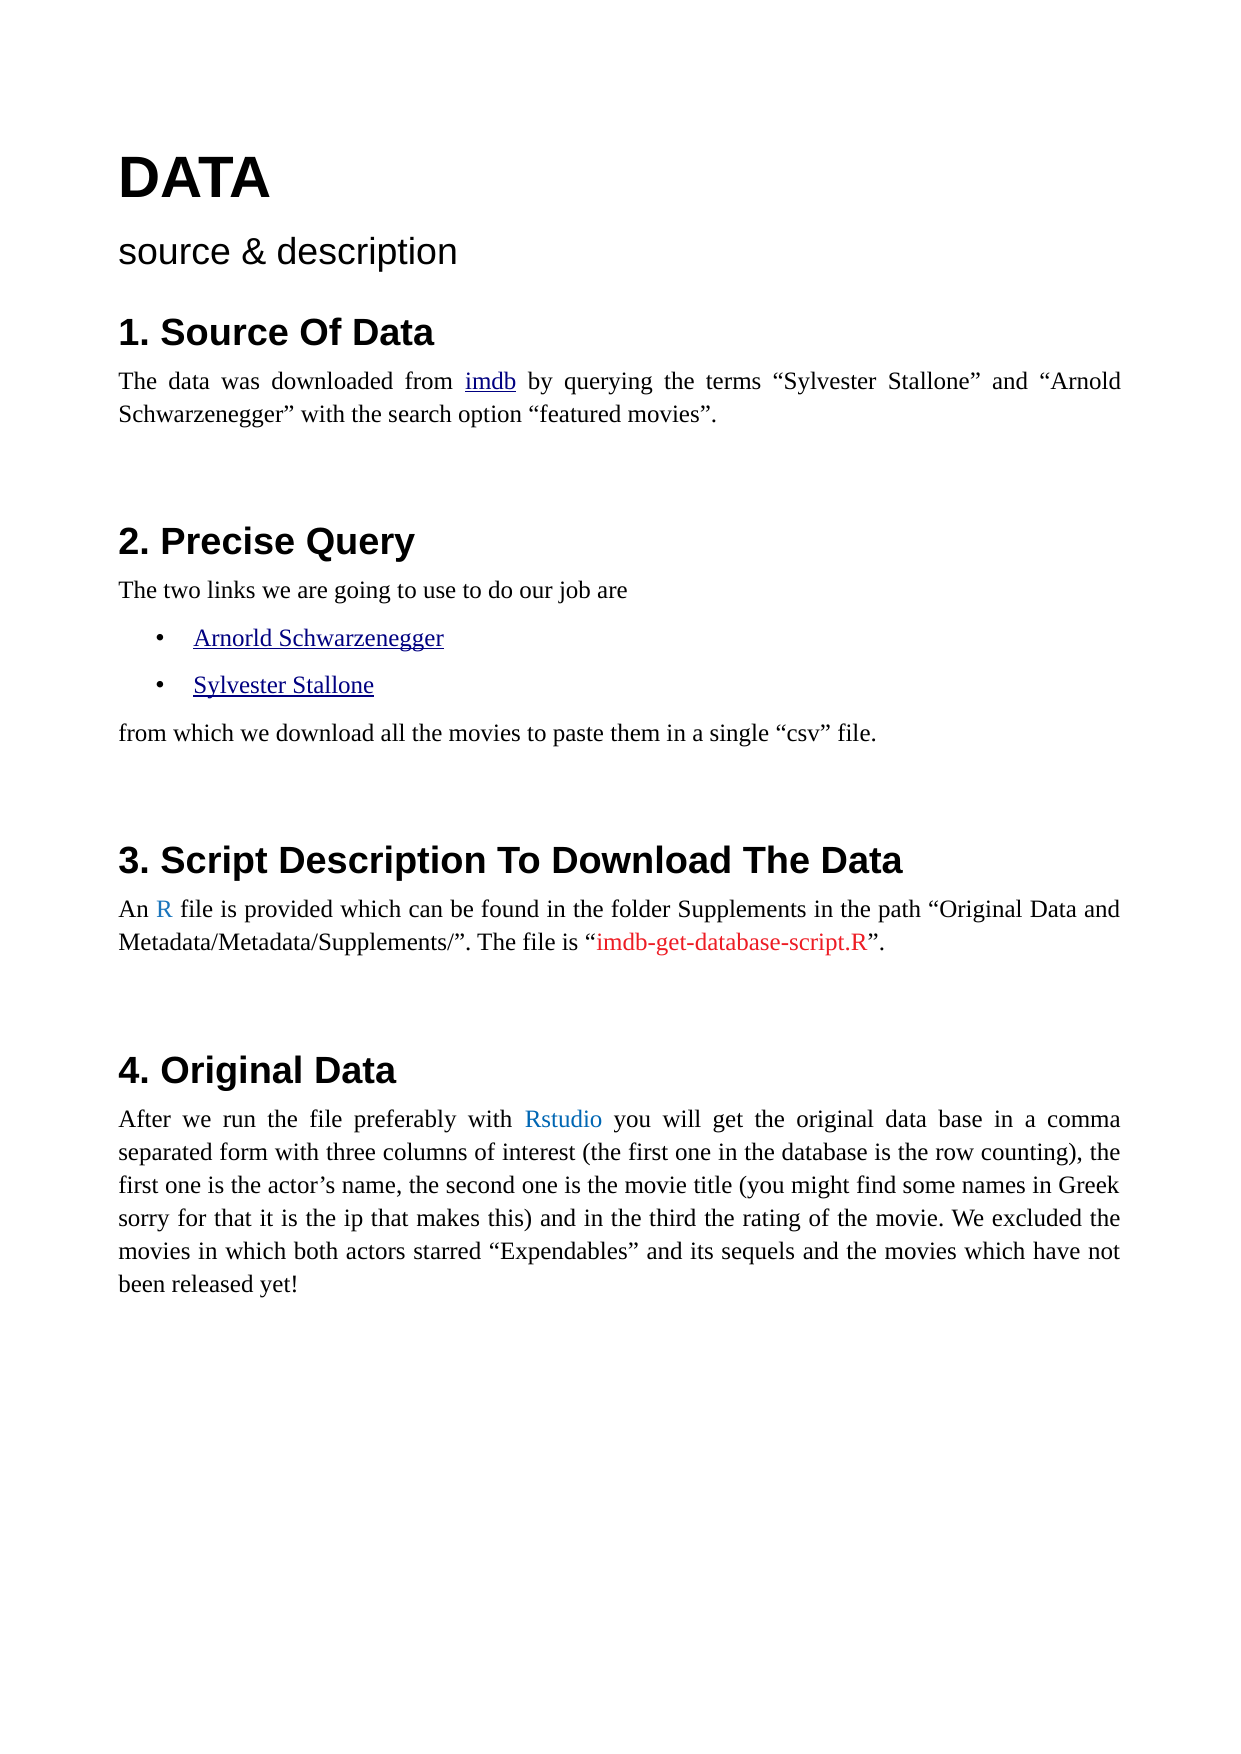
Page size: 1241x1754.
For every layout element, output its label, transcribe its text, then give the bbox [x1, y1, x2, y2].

text The data was downloaded from imdb by querying the terms “Sylvester Stallone” and “Arnold Schwarzenegger” with the search option “featured movies”. [118, 366, 1122, 427]
subtitle 4. Original Data [118, 1047, 1122, 1091]
subtitle 1. Source Of Data [118, 309, 1122, 353]
text After we run the file preferably with Rstudio you will get the original data base in a comma separated form with three columns of interest (the first one in the database is the row counting), the first one is the actor’s name, the second one is the movie title (you might find some names in Greek sorry for that it is the ip that makes this) and in the third the rating of the movie. We excluded the movies in which both actors starred “Expendables” and its sequels and the movies which have not been released yet! [118, 1104, 1122, 1297]
subtitle 2. Precise Query [118, 519, 1122, 563]
subtitle source & description [118, 229, 1122, 272]
text from which we download all the movies to paste them in a single “csv” file. [118, 718, 1122, 747]
list Sylvester Stallone [156, 670, 1122, 699]
list Arnorld Schwarzenegger [156, 623, 1122, 651]
title DATA [118, 143, 1122, 210]
text An R file is provided which can be found in the folder Supplements in the path “Original Data and Metadata/Metadata/Supplements/”. The file is “imdb-get-database-script.R”. [118, 894, 1122, 956]
text The two links we are going to use to do our job are [118, 575, 1122, 604]
subtitle 3. Script Description To Download The Data [118, 838, 1122, 882]
